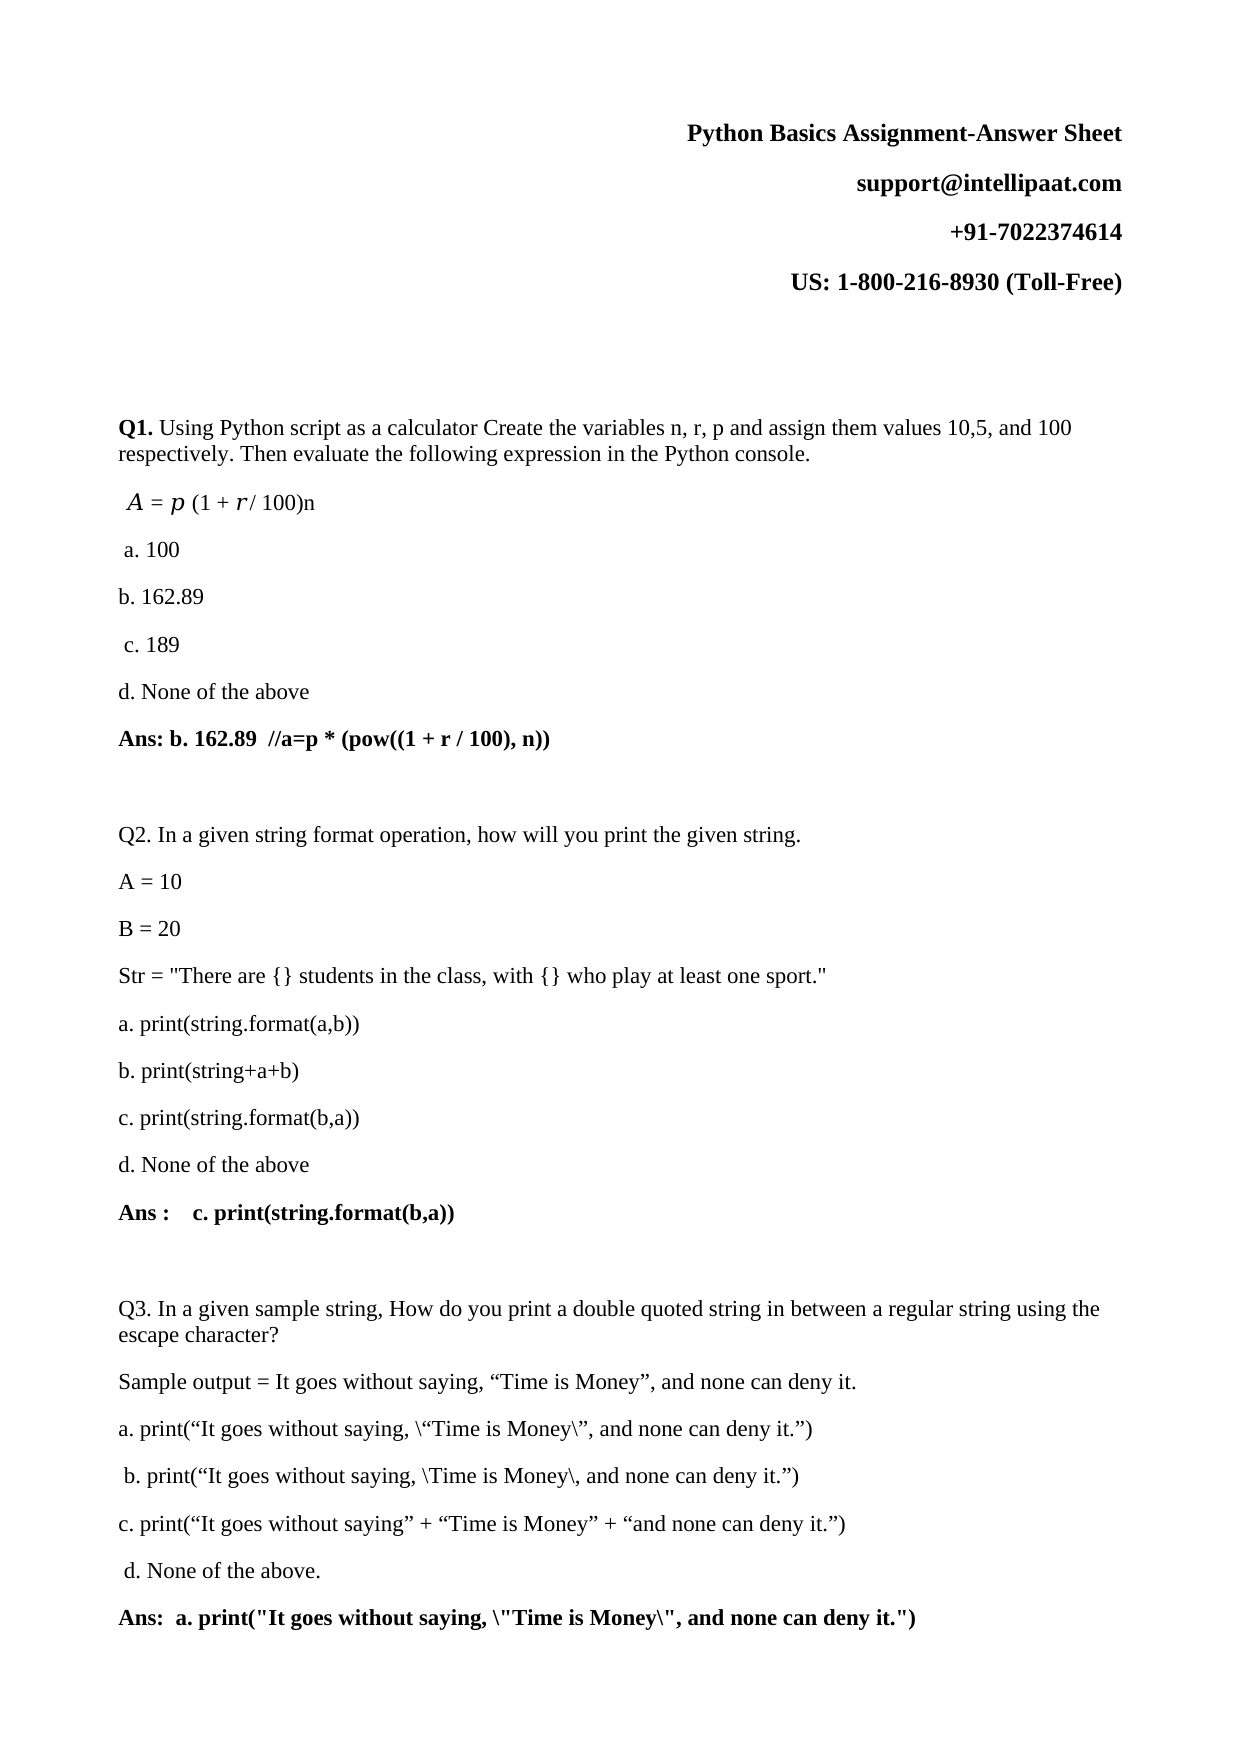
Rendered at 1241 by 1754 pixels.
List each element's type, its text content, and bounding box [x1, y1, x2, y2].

text b. print(“It goes without saying, \Time is Money\, and none can deny it.”) [118, 1462, 1122, 1489]
text Q2. In a given string format operation, how will you print the given string. [118, 821, 1122, 847]
text b. 162.89 [118, 583, 1122, 610]
text Q3. In a given sample string, How do you print a double quoted string in between a regular string using the escape character? [118, 1294, 1122, 1347]
text support@intellipaat.com [118, 168, 1122, 196]
text a. 100 [118, 536, 1122, 563]
text A = 10 [118, 868, 1122, 894]
text +91-7022374614 [118, 217, 1122, 246]
text US: 1-800-216-8930 (Toll-Free) [118, 267, 1122, 296]
text d. None of the above. [118, 1557, 1122, 1583]
text Ans: b. 162.89 //a=p * (pow((1 + r / 100), n)) [118, 725, 1122, 751]
text a. print(“It goes without saying, \“Time is Money\”, and none can deny it.”) [118, 1415, 1122, 1442]
text B = 20 [118, 915, 1122, 942]
text Sample output = It goes without saying, “Time is Money”, and none can deny it. [118, 1368, 1122, 1394]
text 𝐴 = 𝑝 (1 + 𝑟/ 100)n [118, 488, 1122, 515]
text c. print(string.format(b,a)) [118, 1104, 1122, 1131]
text Python Basics Assignment-Answer Sheet [118, 118, 1122, 147]
text Q1. Using Python script as a calculator Create the variables n, r, p and assign them values 10,5, and 100 respectively. Then evaluate the following expression in the Python console. [118, 414, 1122, 467]
text Ans : c. print(string.format(b,a)) [118, 1198, 1122, 1225]
text Str = "There are {} students in the class, with {} who play at least one sport." [118, 963, 1122, 989]
text d. None of the above [118, 1151, 1122, 1178]
text Ans: a. print("It goes without saying, \"Time is Money\", and none can deny it.") [118, 1604, 1122, 1630]
text b. print(string+a+b) [118, 1057, 1122, 1083]
text c. print(“It goes without saying” + “Time is Money” + “and none can deny it.”) [118, 1510, 1122, 1536]
text a. print(string.format(a,b)) [118, 1010, 1122, 1036]
text d. None of the above [118, 678, 1122, 704]
text c. 189 [118, 631, 1122, 657]
